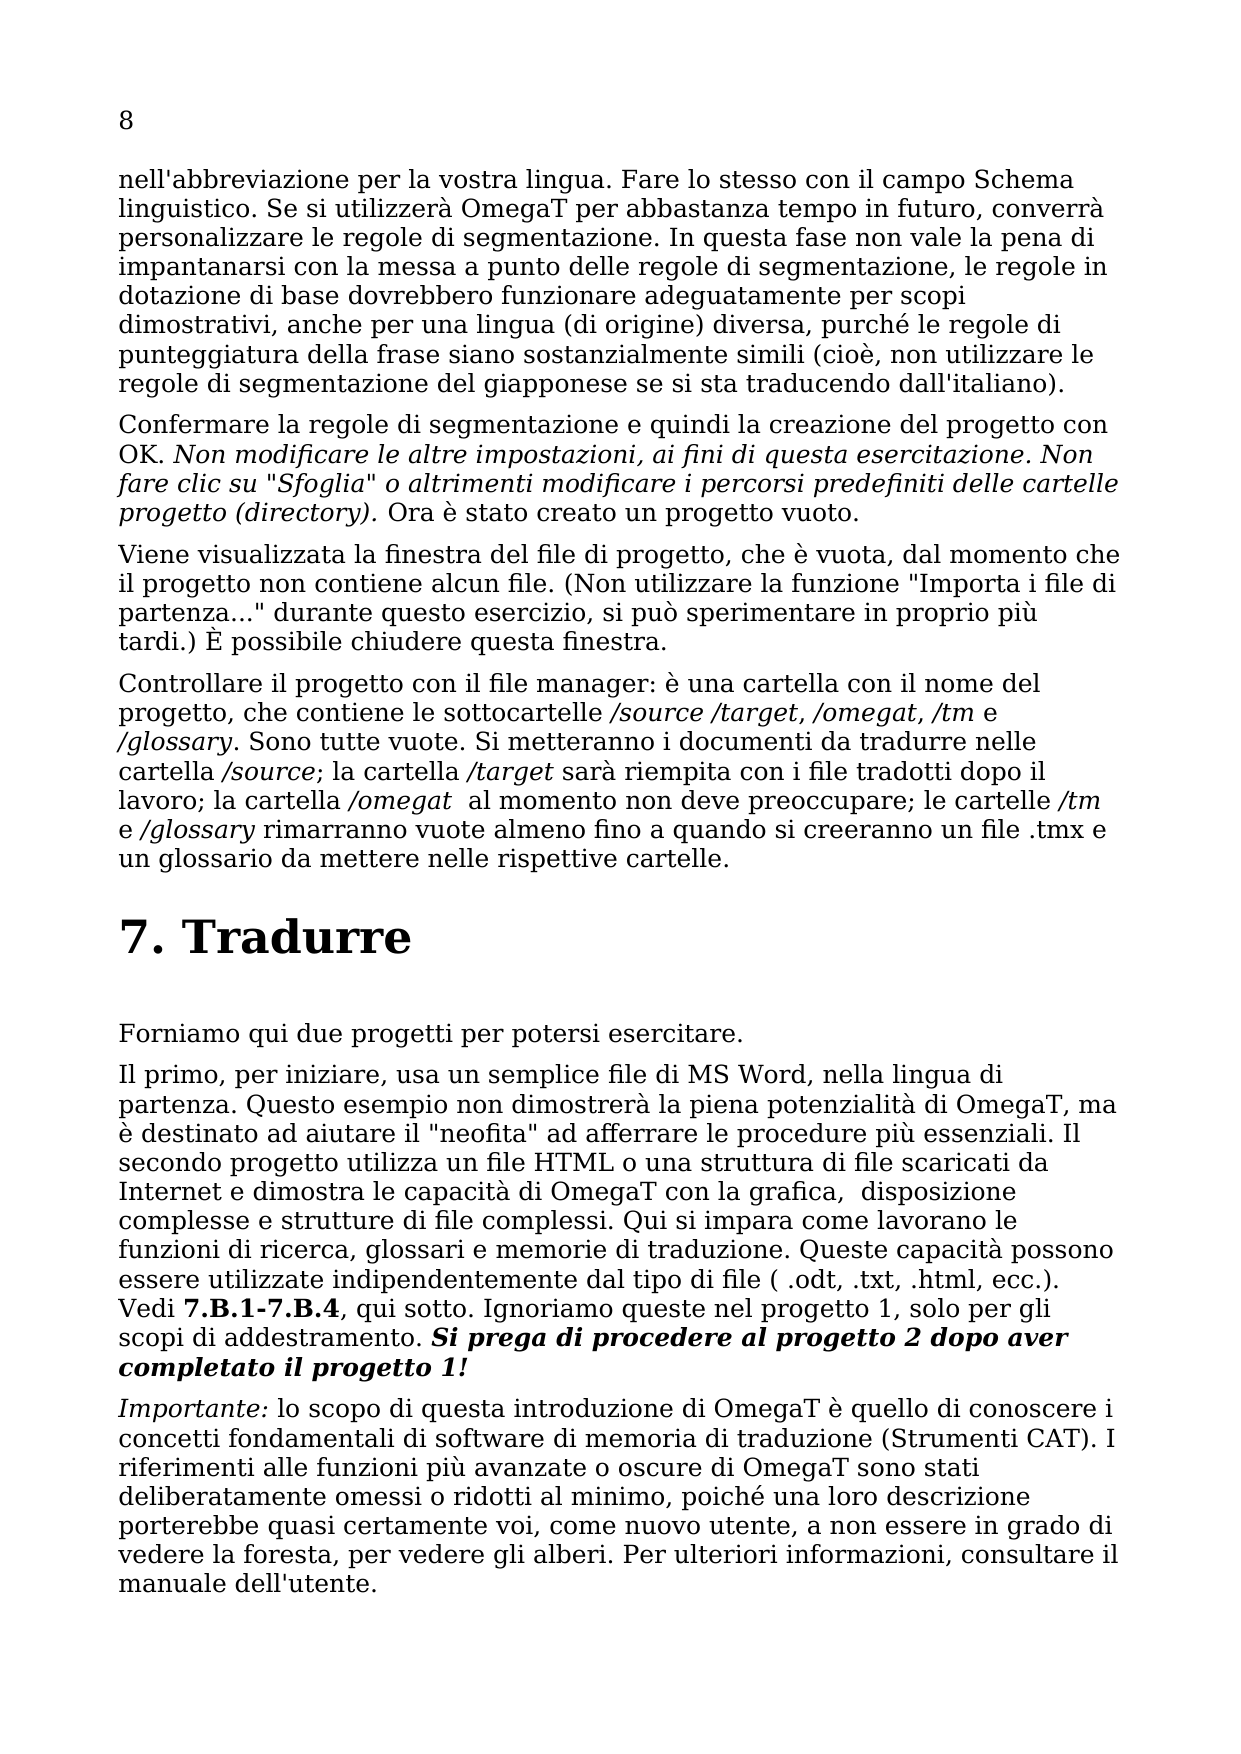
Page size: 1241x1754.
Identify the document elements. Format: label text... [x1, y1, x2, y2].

text Controllare il progetto con il file manager: è una cartella con il nome del progetto, che contiene le sottocartelle /source /target, /omegat, /tm e /glossary. Sono tutte vuote. Si metteranno i documenti da tradurre nelle cartella /source; la cartella /target sarà riempita con i file tradotti dopo il lavoro; la cartella /omegat al momento non deve preoccupare; le cartelle /tm e /glossary rimarranno vuote almeno fino a quando si creeranno un file .tmx e un glossario da mettere nelle rispettive cartelle. [118, 669, 1122, 873]
text Forniamo qui due progetti per potersi esercitare. [118, 1019, 1122, 1048]
text nell'abbreviazione per la vostra lingua. Fare lo stesso con il campo Schema linguistico. Se si utilizzerà OmegaT per abbastanza tempo in futuro, converrà personalizzare le regole di segmentazione. In questa fase non vale la pena di impantanarsi con la messa a punto delle regole di segmentazione, le regole in dotazione di base dovrebbero funzionare adeguatamente per scopi dimostrativi, anche per una lingua (di origine) diversa, purché le regole di punteggiatura della frase siano sostanzialmente simili (cioè, non utilizzare le regole di segmentazione del giapponese se si sta traducendo dall'italiano). [118, 165, 1122, 398]
text Viene visualizzata la finestra del file di progetto, che è vuota, dal momento che il progetto non contiene alcun file. (Non utilizzare la funzione "Importa i file di partenza..." durante questo esercizio, si può sperimentare in proprio più tardi.) È possibile chiudere questa finestra. [118, 540, 1122, 657]
text Importante: lo scopo di questa introduzione di OmegaT è quello di conoscere i concetti fondamentali di software di memoria di traduzione (Strumenti CAT). I riferimenti alle funzioni più avanzate o oscure di OmegaT sono stati deliberatamente omessi o ridotti al minimo, poiché una loro descrizione porterebbe quasi certamente voi, come nuovo utente, a non essere in grado di vedere la foresta, per vedere gli alberi. Per ulteriori informazioni, consultare il manuale dell'utente. [118, 1394, 1122, 1599]
text Confermare la regole di segmentazione e quindi la creazione del progetto con OK. Non modificare le altre impostazioni, ai fini di questa esercitazione. Non fare clic su "Sfoglia" o altrimenti modificare i percorsi predefiniti delle cartelle progetto (directory). Ora è stato creato un progetto vuoto. [118, 411, 1122, 528]
text Il primo, per iniziare, usa un semplice file di MS Word, nella lingua di partenza. Questo esempio non dimostrerà la piena potenzialità di OmegaT, ma è destinato ad aiutare il "neofita" ad afferrare le procedure più essenziali. Il secondo progetto utilizza un file HTML o una struttura di file scaricati da Internet e dimostra le capacità di OmegaT con la grafica, disposizione complesse e strutture di file complessi. Qui si impara come lavorano le funzioni di ricerca, glossari e memorie di traduzione. Queste capacità possono essere utilizzate indipendentemente dal tipo di file ( .odt, .txt, .html, ecc.). Vedi 7.B.1-7.B.4, qui sotto. Ignoriamo queste nel progetto 1, solo per gli scopi di addestramento. Si prega di procedere al progetto 2 dopo aver completato il progetto 1! [118, 1061, 1122, 1382]
subtitle 7. Tradurre [118, 911, 1122, 965]
